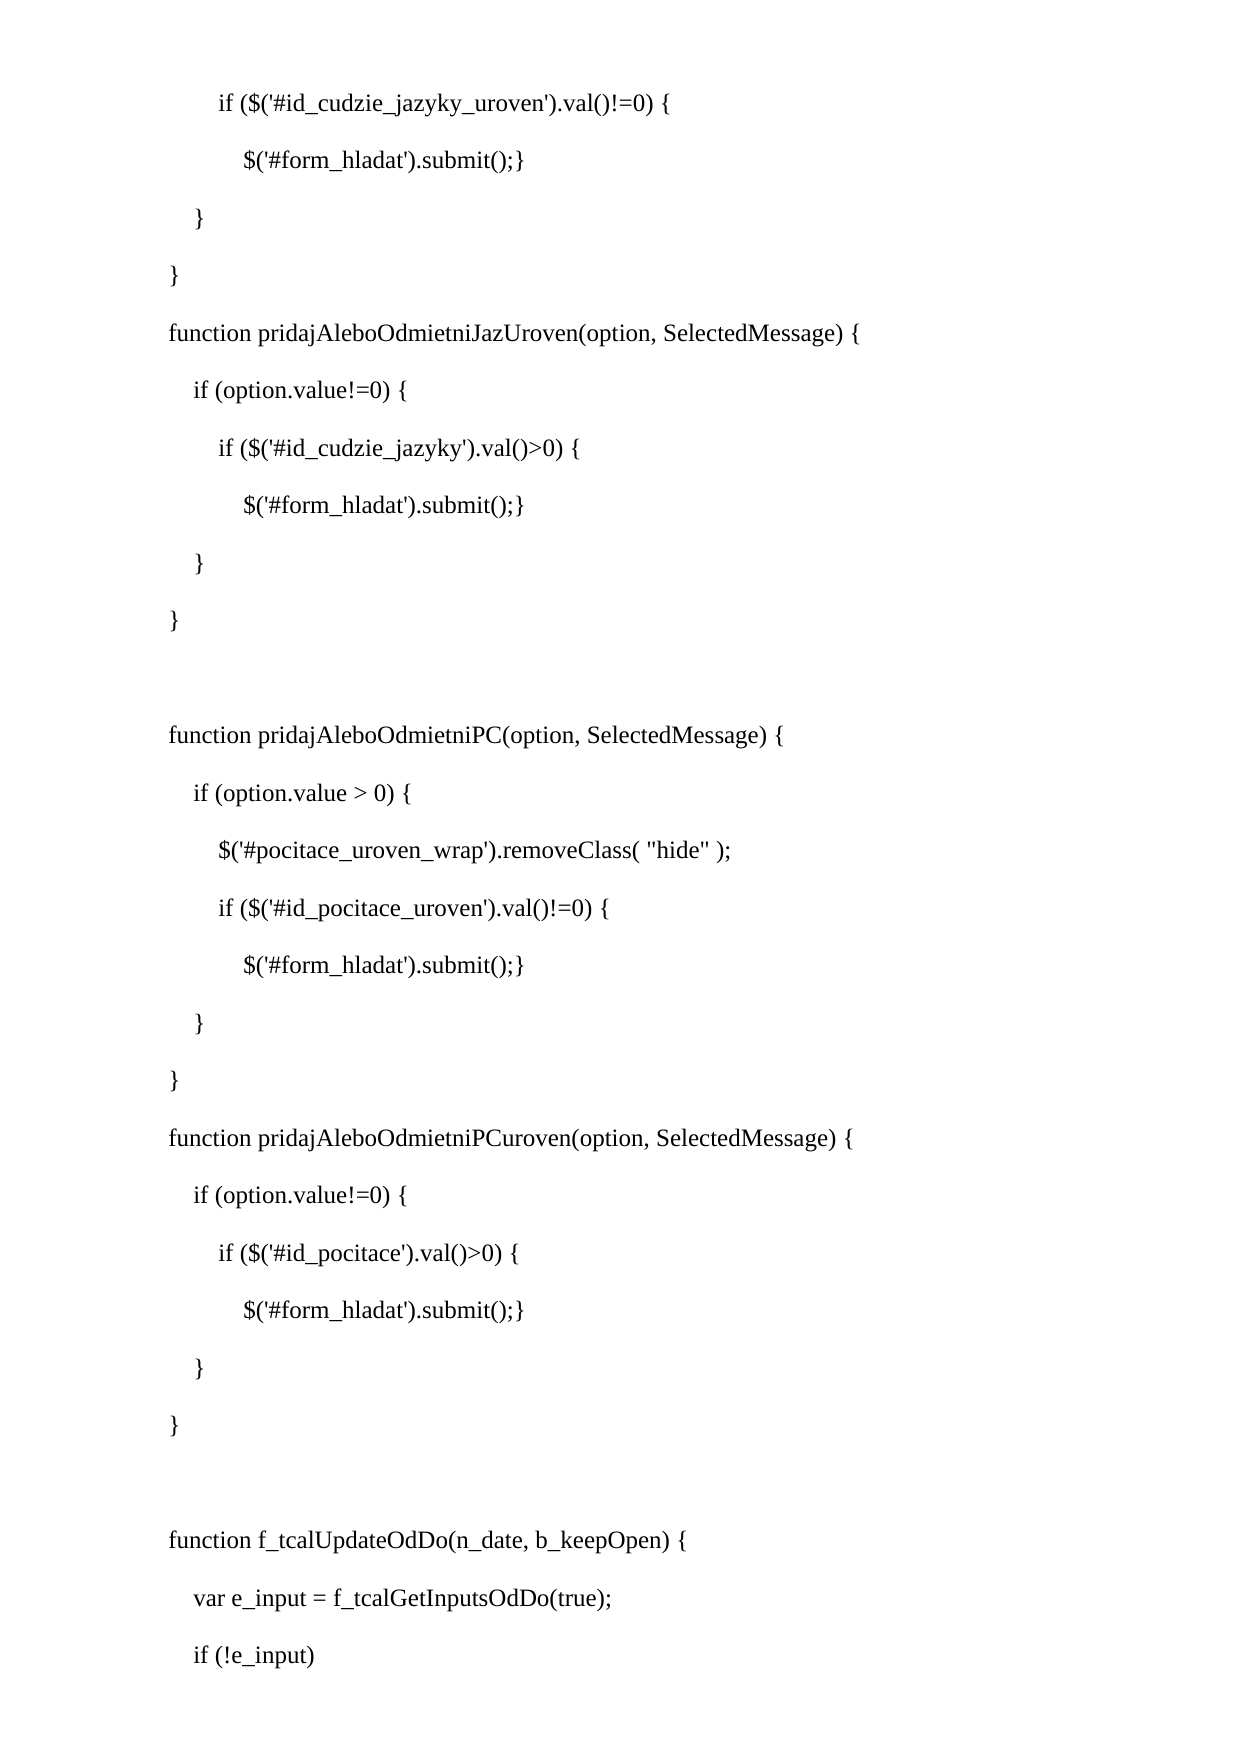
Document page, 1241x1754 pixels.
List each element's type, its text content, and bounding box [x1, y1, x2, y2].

text if (option.value > 0) { [118, 749, 1181, 807]
text function pridajAleboOdmietniPC(option, SelectedMessage) { [118, 692, 1181, 749]
text } [118, 1037, 1181, 1094]
text function pridajAleboOdmietniJazUroven(option, SelectedMessage) { [118, 289, 1181, 347]
text $('#form_hladat').submit();} [118, 922, 1181, 979]
text if ($('#id_pocitace_uroven').val()!=0) { [118, 864, 1181, 922]
text $('#pocitace_uroven_wrap').removeClass( "hide" ); [118, 807, 1181, 864]
text } [118, 519, 1181, 577]
text if ($('#id_cudzie_jazyky').val()>0) { [118, 404, 1181, 462]
text function f_tcalUpdateOdDo(n_date, b_keepOpen) { [118, 1497, 1181, 1554]
text } [118, 232, 1181, 289]
text function pridajAleboOdmietniPCuroven(option, SelectedMessage) { [118, 1094, 1181, 1152]
text } [118, 979, 1181, 1037]
text if (option.value!=0) { [118, 347, 1181, 404]
text var e_input = f_tcalGetInputsOdDo(true); [118, 1554, 1181, 1612]
text if ($('#id_cudzie_jazyky_uroven').val()!=0) { [118, 59, 1181, 117]
text if ($('#id_pocitace').val()>0) { [118, 1209, 1181, 1267]
text } [118, 1382, 1181, 1439]
text } [118, 1324, 1181, 1382]
text $('#form_hladat').submit();} [118, 117, 1181, 174]
text } [118, 174, 1181, 232]
text if (!e_input) [118, 1612, 1181, 1669]
text } [118, 577, 1181, 634]
text $('#form_hladat').submit();} [118, 1267, 1181, 1324]
text if (option.value!=0) { [118, 1152, 1181, 1209]
text $('#form_hladat').submit();} [118, 462, 1181, 519]
